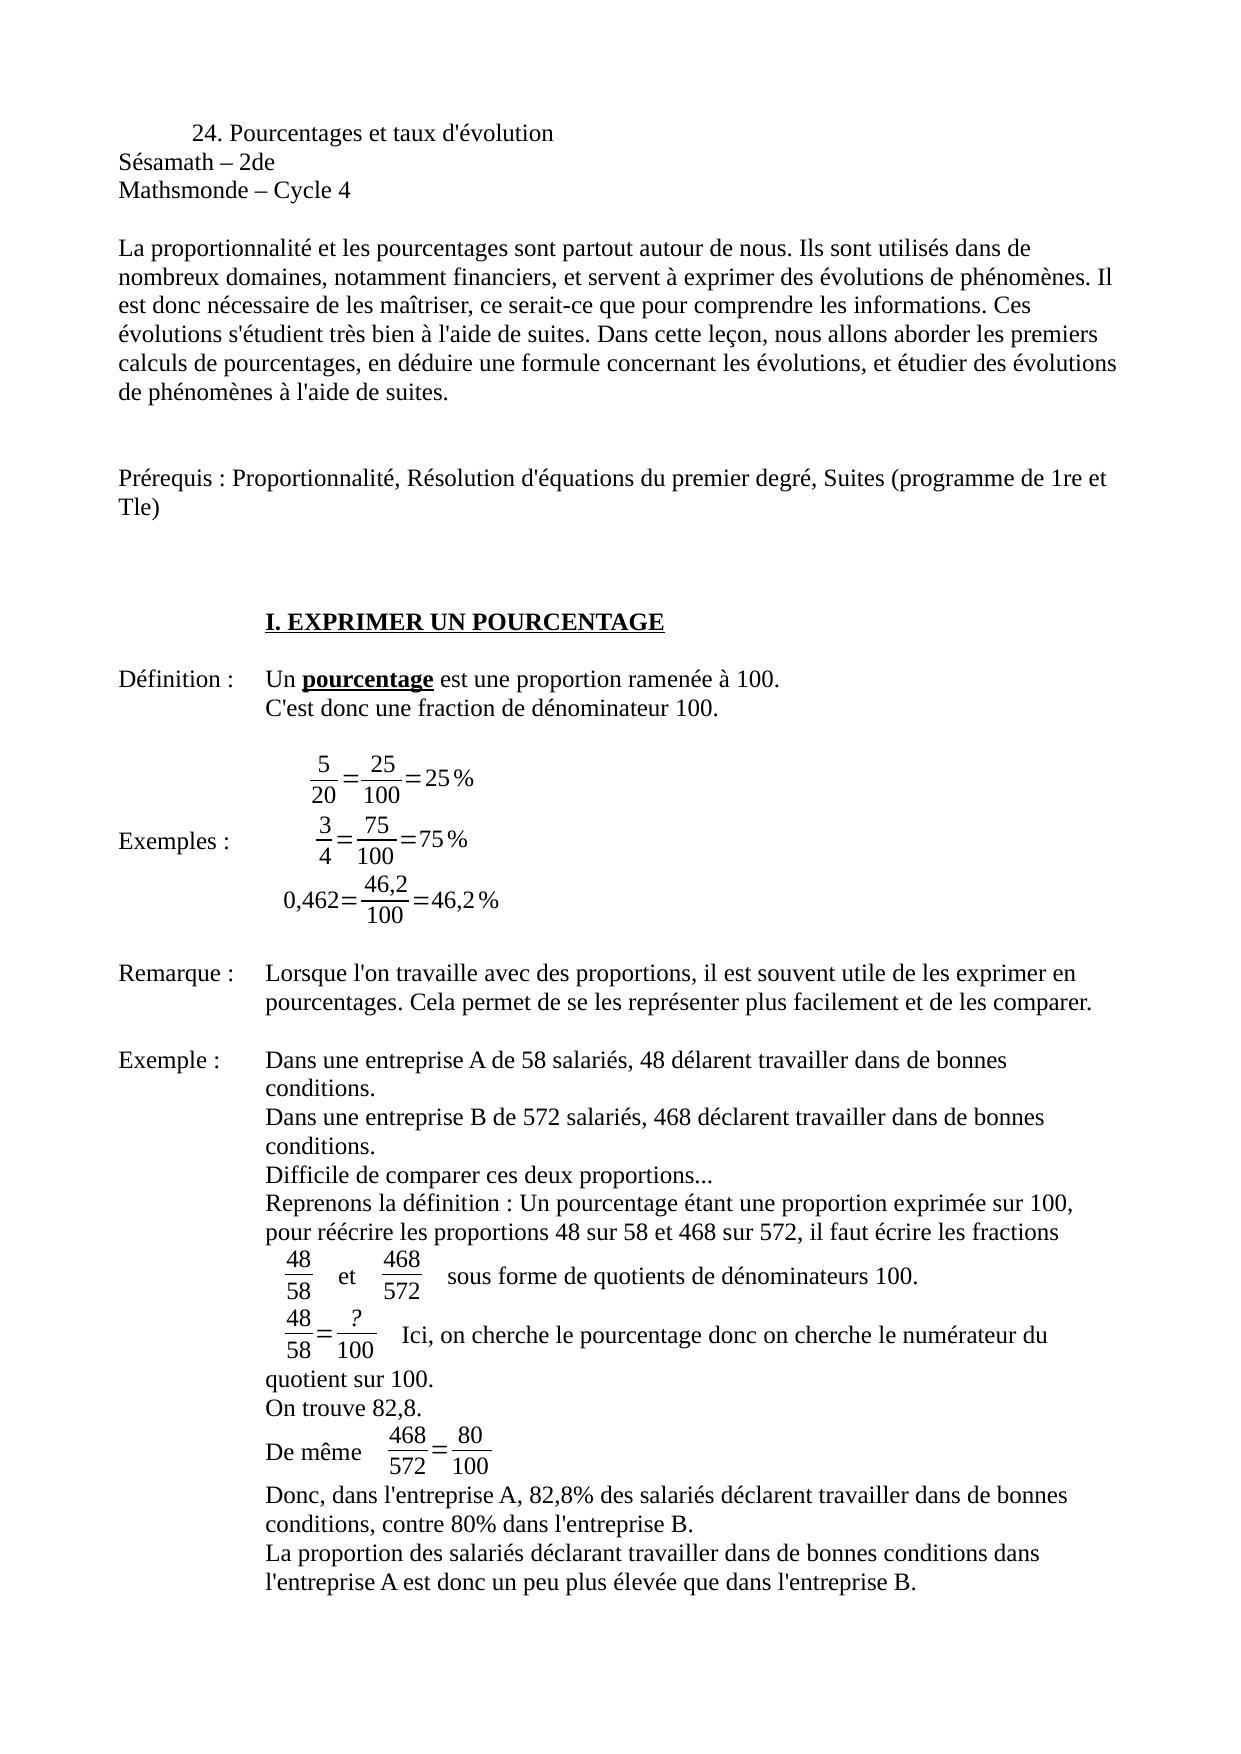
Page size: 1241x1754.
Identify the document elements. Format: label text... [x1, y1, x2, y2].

text Remarque : Lorsque l'on travaille avec des proportions, il est souvent utile de les exprimer en pourcentages. Cela permet de se les représenter plus facilement et de les comparer. [118, 958, 1122, 1016]
text Difficile de comparer ces deux proportions... [118, 1160, 1122, 1188]
text 24. Pourcentages et taux d'évolution [118, 118, 1122, 147]
text Mathsmonde – Cycle 4 [118, 176, 1122, 204]
text La proportionnalité et les pourcentages sont partout autour de nous. Ils sont utilisés dans de nombreux domaines, notamment financiers, et servent à exprimer des évolutions de phénomènes. Il est donc nécessaire de les maîtriser, ce serait-ce que pour comprendre les informations. Ces évolutions s'étudient très bien à l'aide de suites. Dans cette leçon, nous allons aborder les premiers calculs de pourcentages, en déduire une formule concernant les évolutions, et étudier des évolutions de phénomènes à l'aide de suites. [118, 233, 1122, 406]
text Sésamath – 2de [118, 147, 1122, 176]
text Dans une entreprise B de 572 salariés, 468 déclarent travailler dans de bonnes conditions. [118, 1102, 1122, 1160]
text Prérequis : Proportionnalité, Résolution d'équations du premier degré, Suites (programme de 1re et Tle) [118, 463, 1122, 521]
text La proportion des salariés déclarant travailler dans de bonnes conditions dans l'entreprise A est donc un peu plus élevée que dans l'entreprise B. [118, 1538, 1122, 1595]
text Définition : Un pourcentage est une proportion ramenée à 100. [118, 664, 1122, 693]
text Ici, on cherche le pourcentage donc on cherche le numérateur du quotient sur 100. [118, 1305, 1122, 1393]
text Reprenons la définition : Un pourcentage étant une proportion exprimée sur 100, pour réécrire les proportions 48 sur 58 et 468 sur 572, il faut écrire les fractions et sous forme de quotients de dénominateurs 100. [118, 1188, 1122, 1305]
text Donc, dans l'entreprise A, 82,8% des salariés déclarent travailler dans de bonnes conditions, contre 80% dans l'entreprise B. [118, 1480, 1122, 1538]
text De même [118, 1421, 1122, 1480]
text On trouve 82,8. [118, 1393, 1122, 1421]
text Exemple : Dans une entreprise A de 58 salariés, 48 délarent travailler dans de bonnes conditions. [118, 1045, 1122, 1102]
text I. EXPRIMER UN POURCENTAGE [118, 607, 1122, 636]
text Exemples : [118, 751, 1122, 930]
text C'est donc une fraction de dénominateur 100. [118, 693, 1122, 722]
